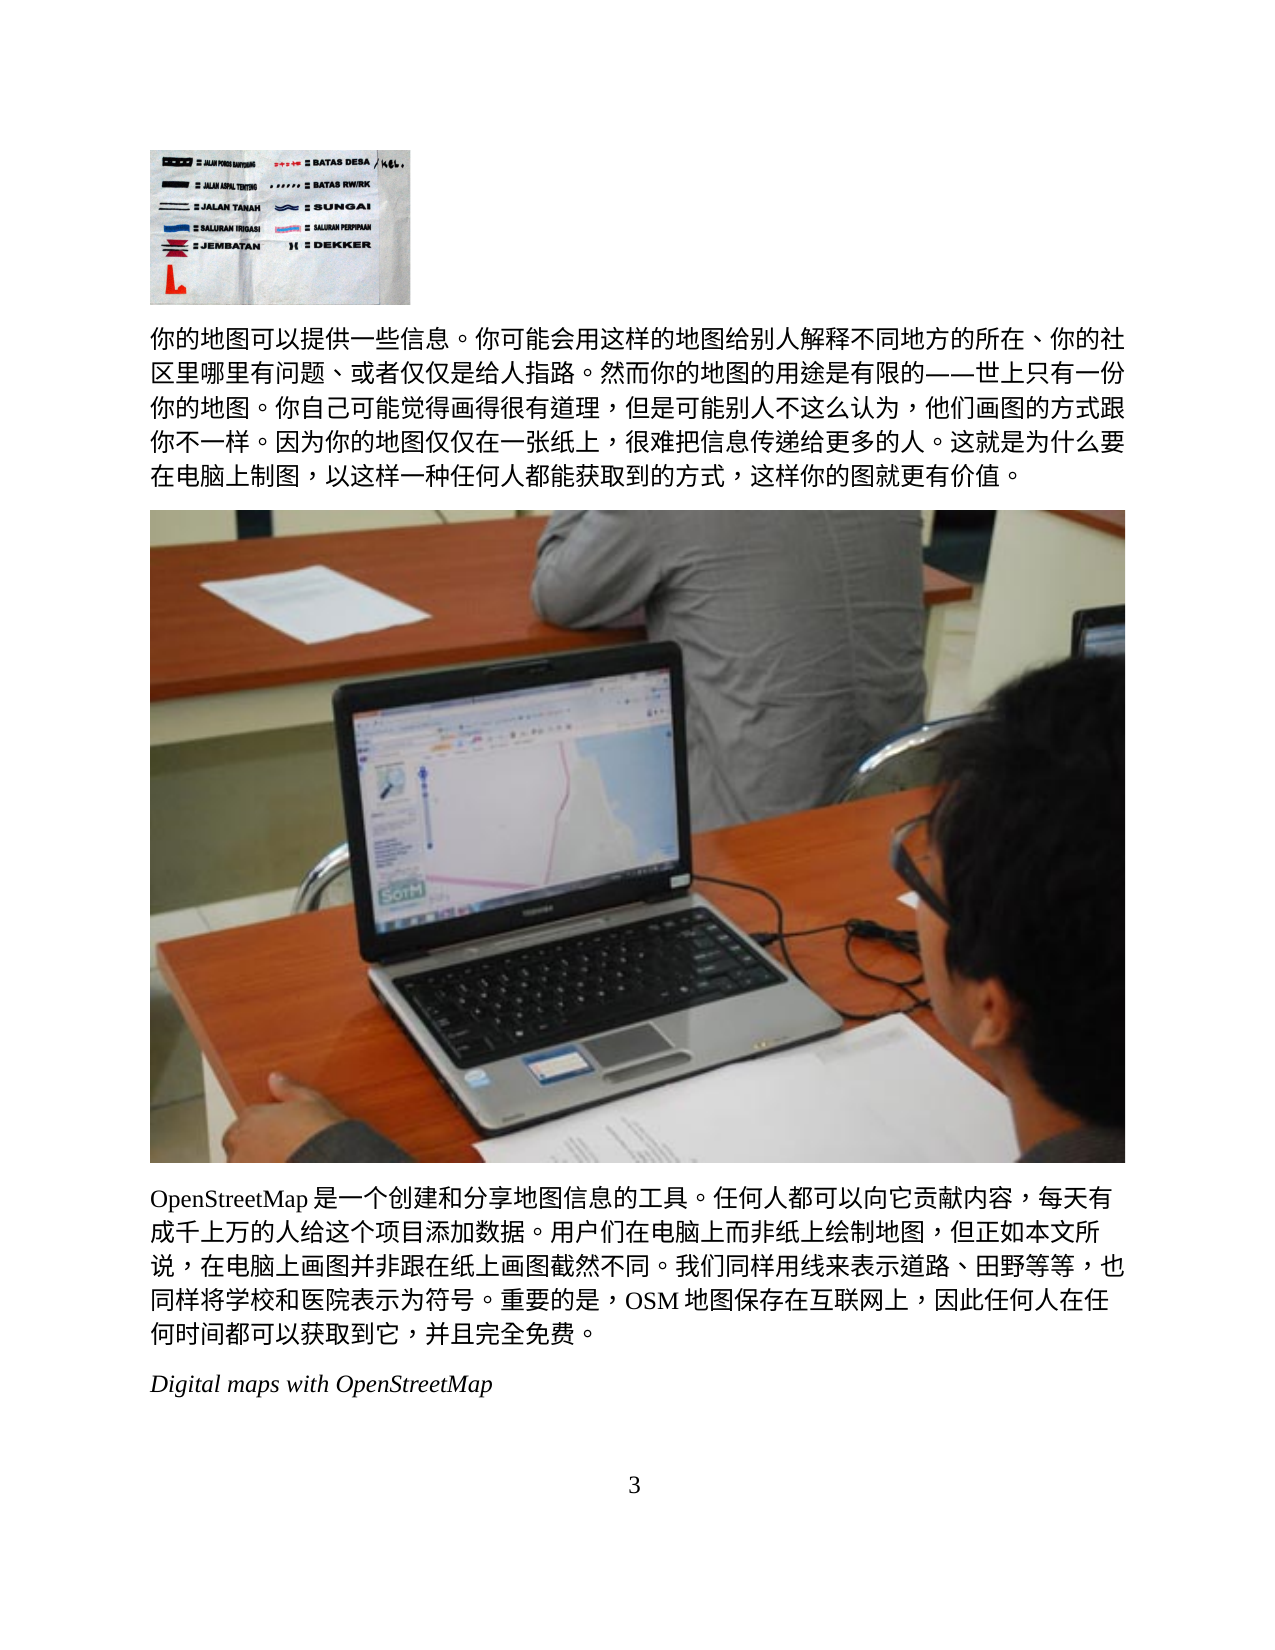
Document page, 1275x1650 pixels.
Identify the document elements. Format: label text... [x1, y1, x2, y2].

text Digital maps with OpenStreetMap [150, 1369, 1125, 1398]
text OpenStreetMap是一个创建和分享地图信息的工具。任何人都可以向它贡献内容，每天有成千上万的人给这个项目添加数据。用户们在电脑上而非纸上绘制地图，但正如本文所说，在电脑上画图并非跟在纸上画图截然不同。我们同样用线来表示道路、田野等等，也同样将学校和医院表示为符号。重要的是，OSM地图保存在互联网上，因此任何人在任何时间都可以获取到它，并且完全免费。 [150, 1181, 1125, 1351]
picture [150, 510, 1125, 1163]
picture [150, 150, 411, 305]
text 你的地图可以提供一些信息。你可能会用这样的地图给别人解释不同地方的所在、你的社区里哪里有问题、或者仅仅是给人指路。然而你的地图的用途是有限的——世上只有一份你的地图。你自己可能觉得画得很有道理，但是可能别人不这么认为，他们画图的方式跟你不一样。因为你的地图仅仅在一张纸上，很难把信息传递给更多的人。这就是为什么要在电脑上制图，以这样一种任何人都能获取到的方式，这样你的图就更有价值。 [150, 322, 1125, 492]
